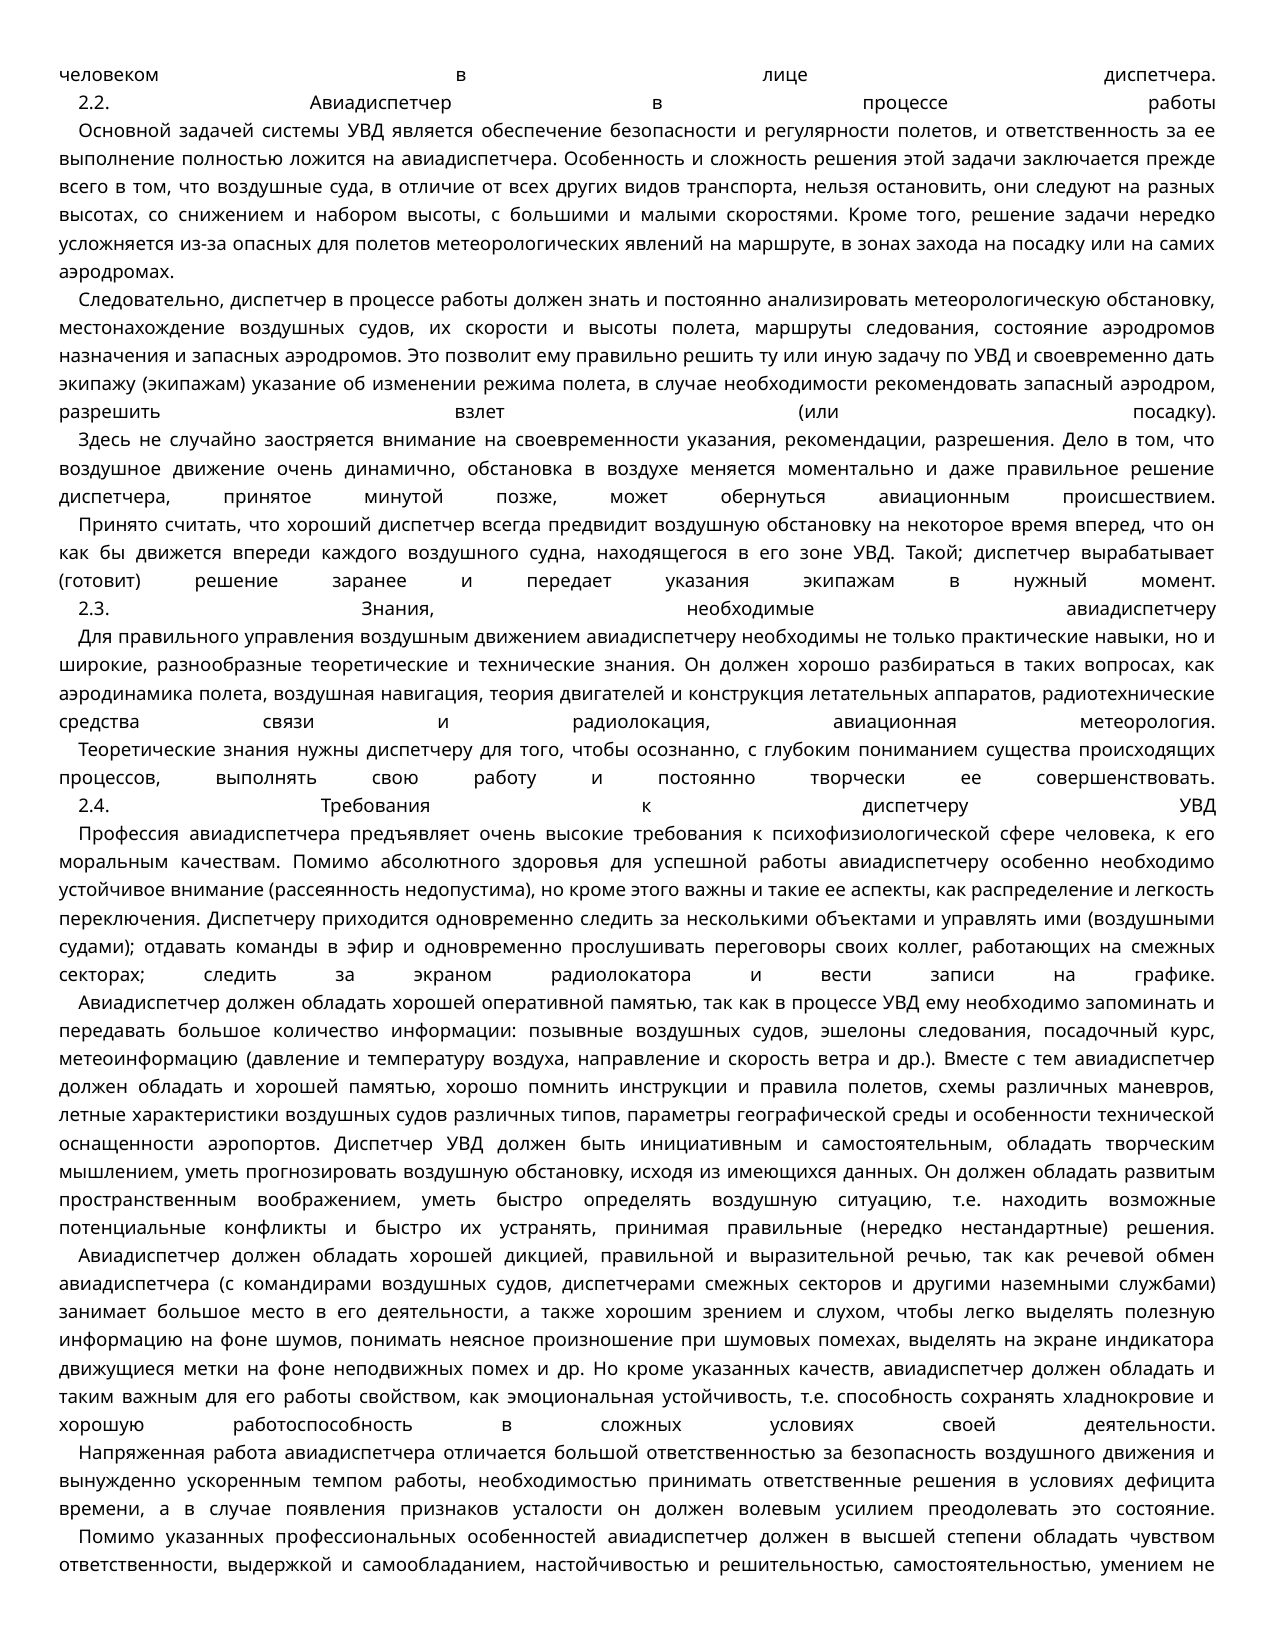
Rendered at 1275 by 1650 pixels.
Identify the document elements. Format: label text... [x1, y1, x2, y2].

text человеком в лице диспетчера. 2.2. Авиадиспетчер в процессе работы Основной задачей системы УВД является обеспечение безопасности и регулярности полетов, и ответственность за ее выполнение полностью ложится на авиадиспетчера. Особенность и сложность решения этой задачи заключается прежде всего в том, что воздушные суда, в отличие от всех других видов транспорта, нельзя остановить, они следуют на разных высотах, со снижением и набором высоты, с большими и малыми скоростями. Кроме того, решение задачи нередко усложняется из-за опасных для полетов метеорологических явлений на маршруте, в зонах захода на посадку или на самих аэродромах. Следовательно, диспетчер в процессе работы должен знать и постоянно анализировать метеорологическую обстановку, местонахождение воздушных судов, их скорости и высоты полета, маршруты следования, состояние аэродромов назначения и запасных аэродромов. Это позволит ему правильно решить ту или иную задачу по УВД и своевременно дать экипажу (экипажам) указание об изменении режима полета, в случае необходимости рекомендовать запасный аэродром, разрешить взлет (или посадку). Здесь не случайно заостряется внимание на своевременности указания, рекомендации, разрешения. Дело в том, что воздушное движение очень динамично, обстановка в воздухе меняется моментально и даже правильное решение диспетчера, принятое минутой позже, может обернуться авиационным происшествием. Принято считать, что хороший диспетчер всегда предвидит воздушную обстановку на некоторое время вперед, что он как бы движется впереди каждого воздушного судна, находящегося в его зоне УВД. Такой; диспетчер вырабатывает (готовит) решение заранее и передает указания экипажам в нужный момент. 2.3. Знания, необходимые авиадиспетчеру Для правильного управления воздушным движением авиадиспетчеру необходимы не только практические навыки, но и широкие, разнообразные теоретические и технические знания. Он должен хорошо разбираться в таких вопросах, как аэродинамика полета, воздушная навигация, теория двигателей и конструкция летательных аппаратов, радиотехнические средства связи и радиолокация, авиационная метеорология. Теоретические знания нужны диспетчеру для того, чтобы осознанно, с глубоким пониманием существа происходящих процессов, выполнять свою работу и постоянно творчески ее совершенствовать. 2.4. Требования к диспетчеру УВД Профессия авиадиспетчера предъявляет очень высокие требования к психофизиологической сфере человека, к его моральным качествам. Помимо абсолютного здоровья для успешной работы авиадиспетчеру особенно необходимо устойчивое внимание (рассеянность недопустима), но кроме этого важны и такие ее аспекты, как распределение и легкость переключения. Диспетчеру приходится одновременно следить за несколькими объектами и управлять ими (воздушными судами); отдавать команды в эфир и одновременно прослушивать переговоры своих коллег, работающих на смежных секторах; следить за экраном радиолокатора и вести записи на графике. Авиадиспетчер должен обладать хорошей оперативной памятью, так как в процессе УВД ему необходимо запоминать и передавать большое количество информации: позывные воздушных судов, эшелоны следования, посадочный курс, метеоинформацию (давление и температуру воздуха, направление и скорость ветра и др.). Вместе с тем авиадиспетчер должен обладать и хорошей памятью, хорошо помнить инструкции и правила полетов, схемы различных маневров, летные характеристики воздушных судов различных типов, параметры географической среды и особенности технической оснащенности аэропортов. Диспетчер УВД должен быть инициативным и самостоятельным, обладать творческим мышлением, уметь прогнозировать воздушную обстановку, исходя из имеющихся данных. Он должен обладать развитым пространственным воображением, уметь быстро определять воздушную ситуацию, т.е. находить возможные потенциальные конфликты и быстро их устранять, принимая правильные (нередко нестандартные) решения. Авиадиспетчер должен обладать хорошей дикцией, правильной и выразительной речью, так как речевой обмен авиадиспетчера (с командирами воздушных судов, диспетчерами смежных секторов и другими наземными службами) занимает большое место в его деятельности, а также хорошим зрением и слухом, чтобы легко выделять полезную информацию на фоне шумов, понимать неясное произношение при шумовых помехах, выделять на экране индикатора движущиеся метки на фоне неподвижных помех и др. Но кроме указанных качеств, авиадиспетчер должен обладать и таким важным для его работы свойством, как эмоциональная устойчивость, т.е. способность сохранять хладнокровие и хорошую работоспособность в сложных условиях своей деятельности. Напряженная работа авиадиспетчера отличается большой ответственностью за безопасность воздушного движения и вынужденно ускоренным темпом работы, необходимостью принимать ответственные решения в условиях дефицита времени, а в случае появления признаков усталости он должен волевым усилием преодолевать это состояние. Помимо указанных профессиональных особенностей авиадиспетчер должен в высшей степени обладать чувством ответственности, выдержкой и самообладанием, настойчивостью и решительностью, самостоятельностью, умением не [58, 58, 1216, 1577]
